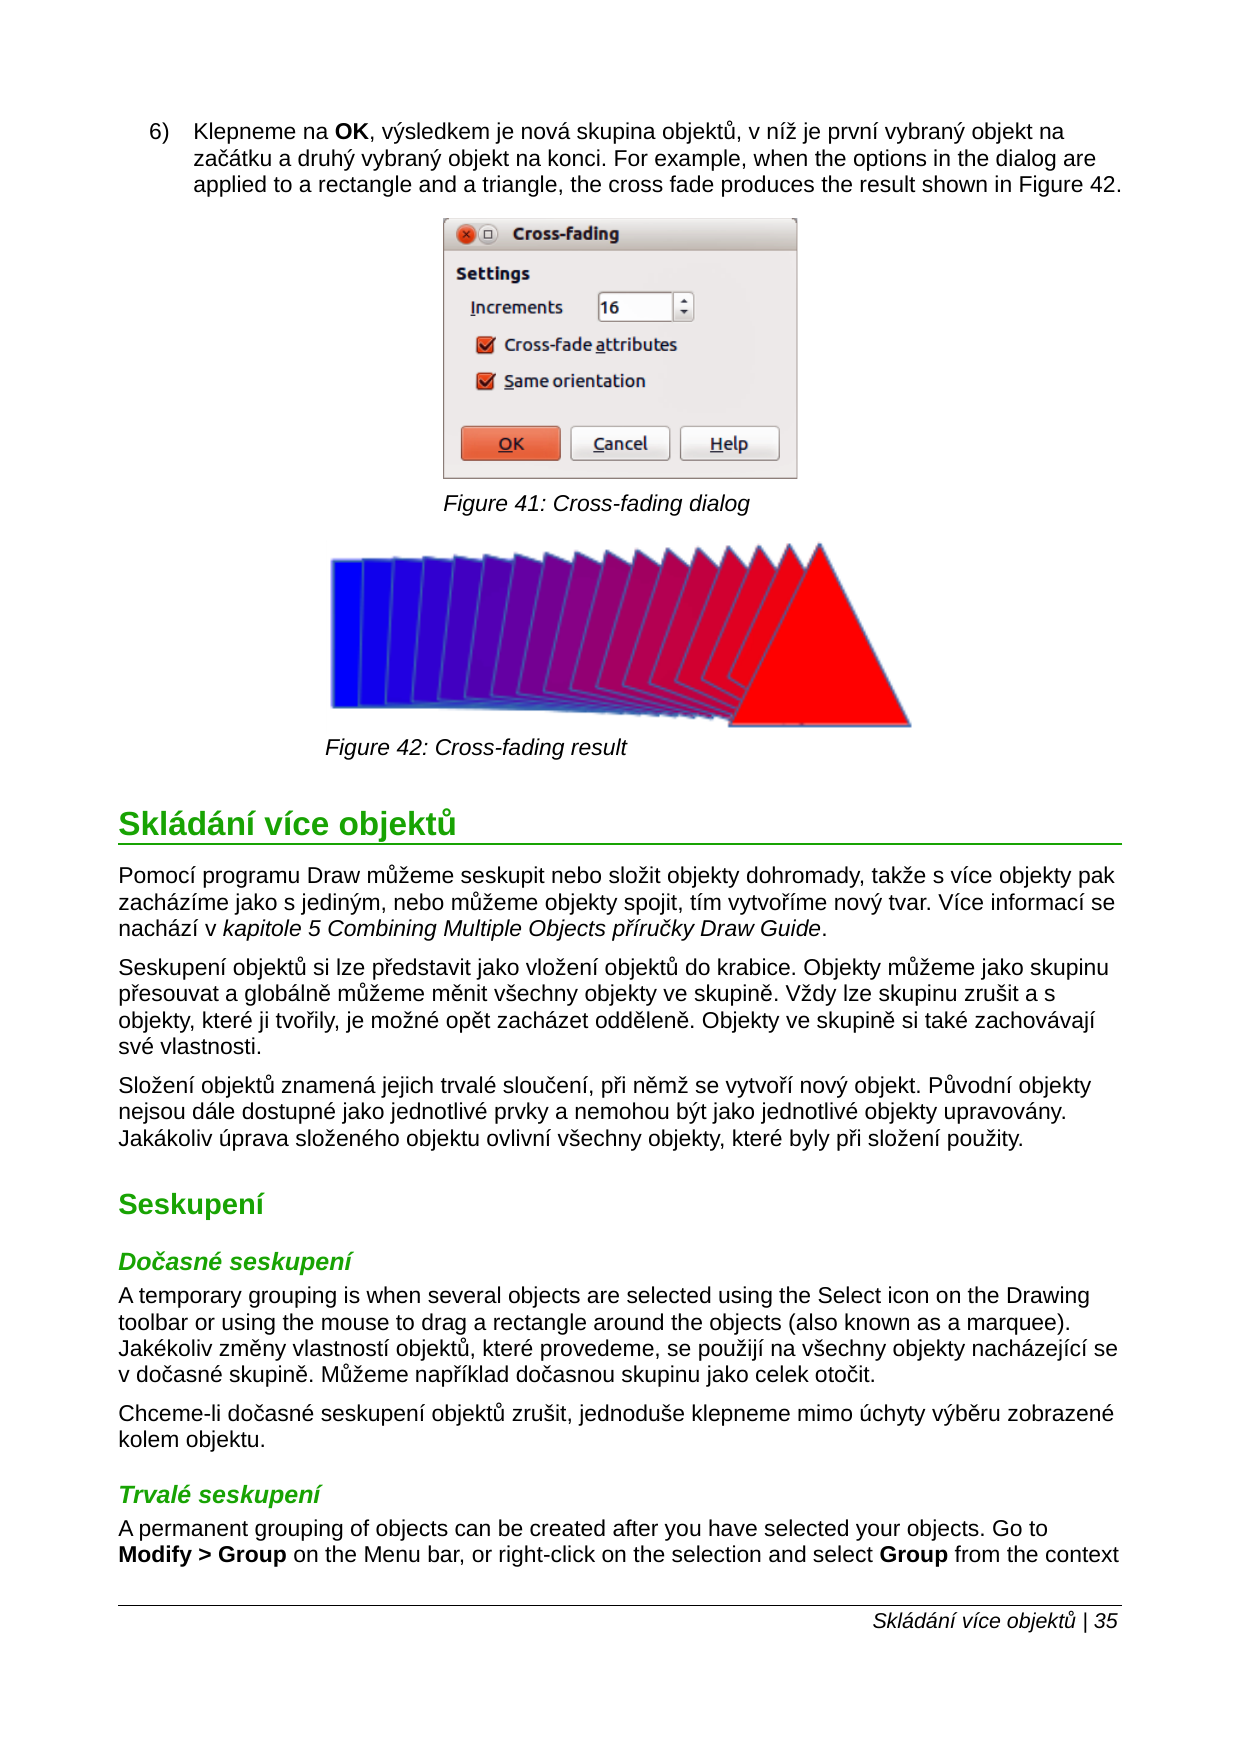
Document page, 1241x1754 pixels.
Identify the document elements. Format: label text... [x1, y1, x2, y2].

subtitle Dočasné seskupení [118, 1247, 1122, 1276]
text Figure 42: Cross-fading result [325, 734, 916, 760]
text Pomocí programu Draw můžeme seskupit nebo složit objekty dohromady, takže s více objekty pak zacházíme jako s jediným, nebo můžeme objekty spojit, tím vytvoříme nový tvar. Více informací se nachází v kapitole 5 Combining Multiple Objects příručky Draw Guide. [118, 862, 1122, 941]
subtitle Seskupení [118, 1187, 1122, 1221]
text Chceme-li dočasné seskupení objektů zrušit, jednoduše klepneme mimo úchyty výběru zobrazené kolem objektu. [118, 1400, 1122, 1453]
picture [443, 218, 798, 479]
picture [325, 540, 916, 734]
text A permanent grouping of objects can be created after you have selected your objects. Go to Modify > Group on the Menu bar, or right-click on the selection and select Group from the context [118, 1515, 1122, 1568]
text Seskupení objektů si lze představit jako vložení objektů do krabice. Objekty můžeme jako skupinu přesouvat a globálně můžeme měnit všechny objekty ve skupině. Vždy lze skupinu zrušit a s objekty, které ji tvořily, je možné opět zacházet odděleně. Objekty ve skupině si také zachovávají své vlastnosti. [118, 954, 1122, 1059]
text Figure 41: Cross-fading dialog [443, 490, 797, 517]
subtitle Skládání více objektů [118, 804, 1122, 843]
list Klepneme na OK, výsledkem je nová skupina objektů, v níž je první vybraný objekt na začátku a druhý vybraný objekt na konci. For example, when the options in the dialog are applied to a rectangle and a triangle, the cross fade produces the result shown in Figure 42. [169, 118, 1122, 197]
subtitle Trvalé seskupení [118, 1480, 1122, 1509]
text A temporary grouping is when several objects are selected using the Select icon on the Drawing toolbar or using the mouse to drag a rectangle around the objects (also known as a marquee). Jakékoliv změny vlastností objektů, které provedeme, se použijí na všechny objekty nacházející se v dočasné skupině. Můžeme například dočasnou skupinu jako celek otočit. [118, 1282, 1122, 1388]
text Složení objektů znamená jejich trvalé sloučení, při němž se vytvoří nový objekt. Původní objekty nejsou dále dostupné jako jednotlivé prvky a nemohou být jako jednotlivé objekty upravovány. Jakákoliv úprava složeného objektu ovlivní všechny objekty, které byly při složení použity. [118, 1072, 1122, 1151]
